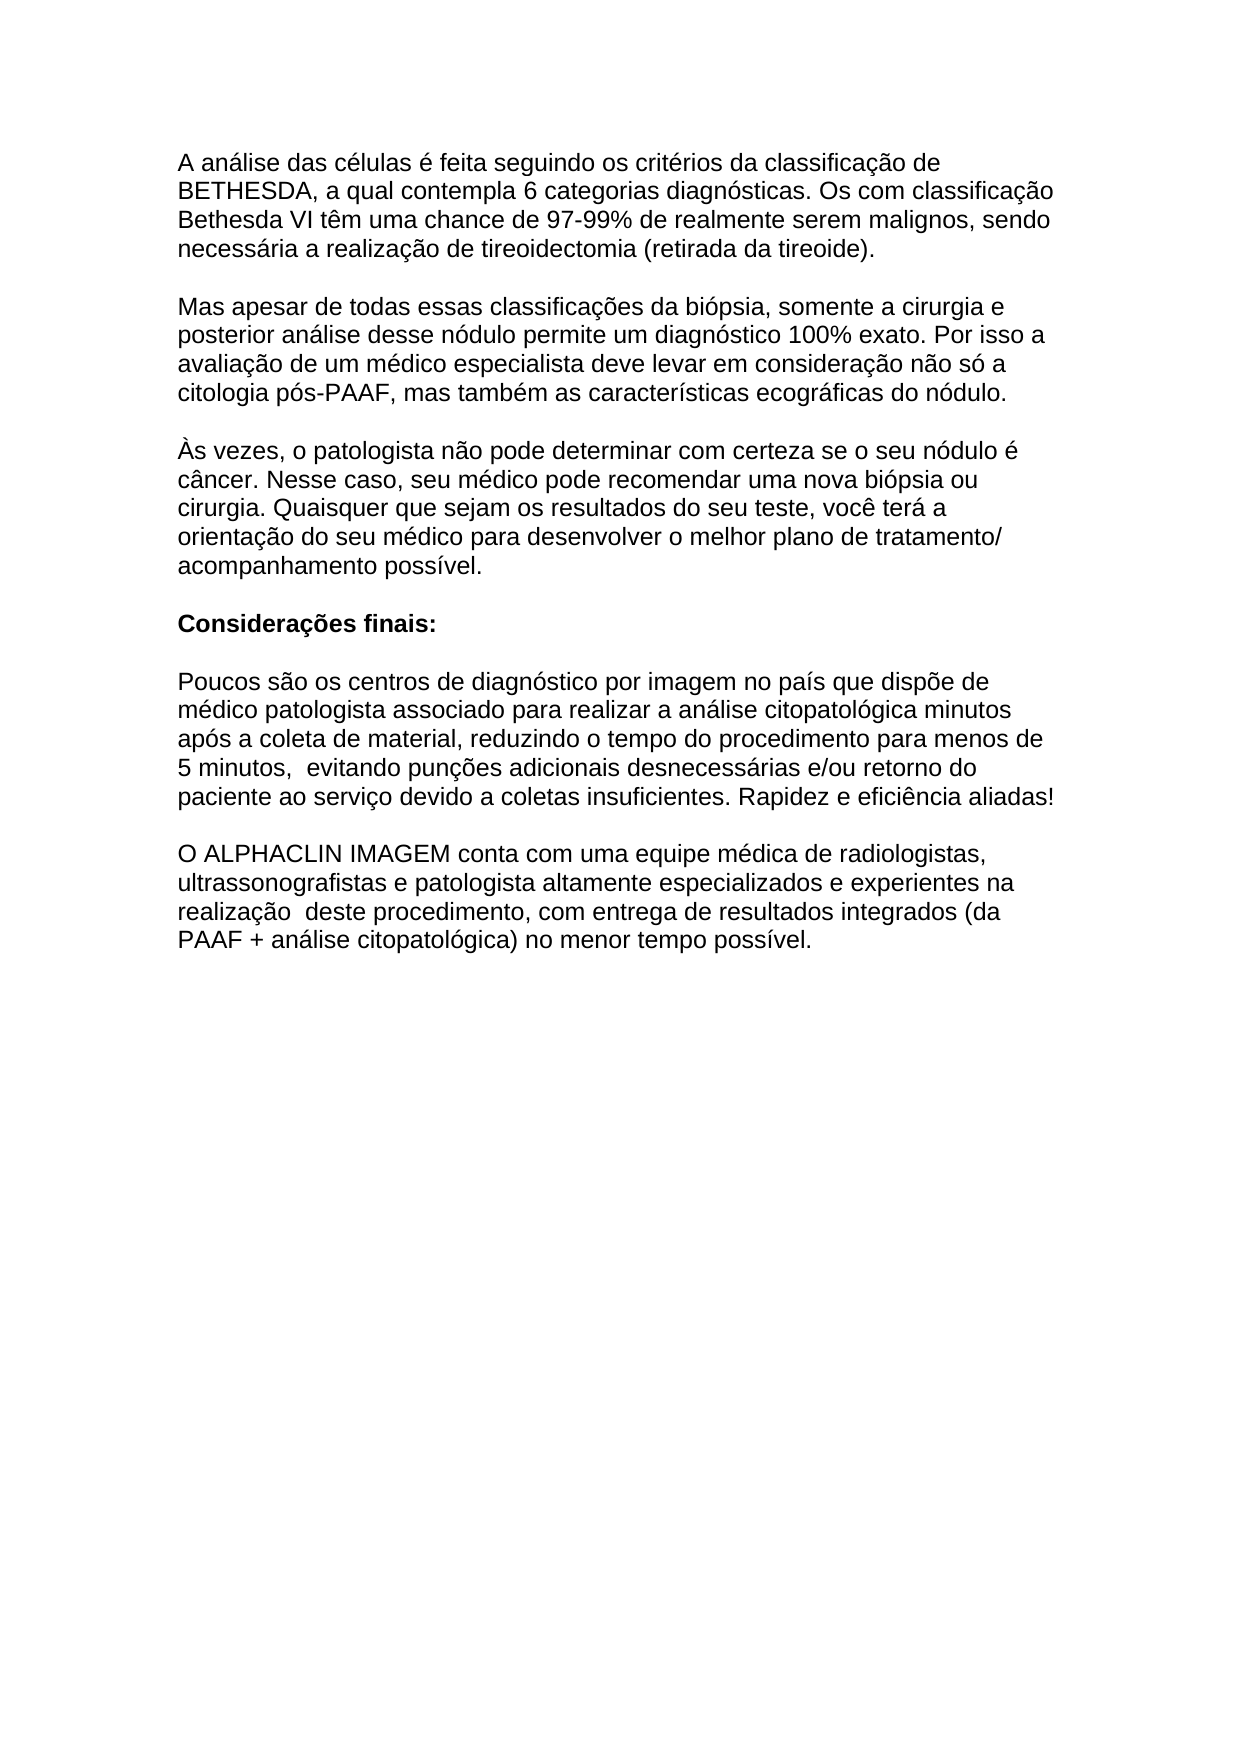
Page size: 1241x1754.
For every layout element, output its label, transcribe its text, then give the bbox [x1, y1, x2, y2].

text Às vezes, o patologista não pode determinar com certeza se o seu nódulo é câncer. Nesse caso, seu médico pode recomendar uma nova biópsia ou cirurgia. Quaisquer que sejam os resultados do seu teste, você terá a orientação do seu médico para desenvolver o melhor plano de tratamento/ acompanhamento possível. [177, 436, 1063, 580]
text Mas apesar de todas essas classificações da biópsia, somente a cirurgia e posterior análise desse nódulo permite um diagnóstico 100% exato. Por isso a avaliação de um médico especialista deve levar em consideração não só a citologia pós-PAAF, mas também as características ecográficas do nódulo. [177, 292, 1063, 407]
text O ALPHACLIN IMAGEM conta com uma equipe médica de radiologistas, ultrassonografistas e patologista altamente especializados e experientes na realização deste procedimento, com entrega de resultados integrados (da PAAF + análise citopatológica) no menor tempo possível. [177, 839, 1063, 954]
text Considerações finais: [177, 609, 1063, 638]
text A análise das células é feita seguindo os critérios da classificação de BETHESDA, a qual contempla 6 categorias diagnósticas. Os com classificação Bethesda VI têm uma chance de 97-99% de realmente serem malignos, sendo necessária a realização de tireoidectomia (retirada da tireoide). [177, 148, 1063, 263]
text Poucos são os centros de diagnóstico por imagem no país que dispõe de médico patologista associado para realizar a análise citopatológica minutos após a coleta de material, reduzindo o tempo do procedimento para menos de 5 minutos, evitando punções adicionais desnecessárias e/ou retorno do paciente ao serviço devido a coletas insuficientes. Rapidez e eficiência aliadas! [177, 667, 1063, 811]
